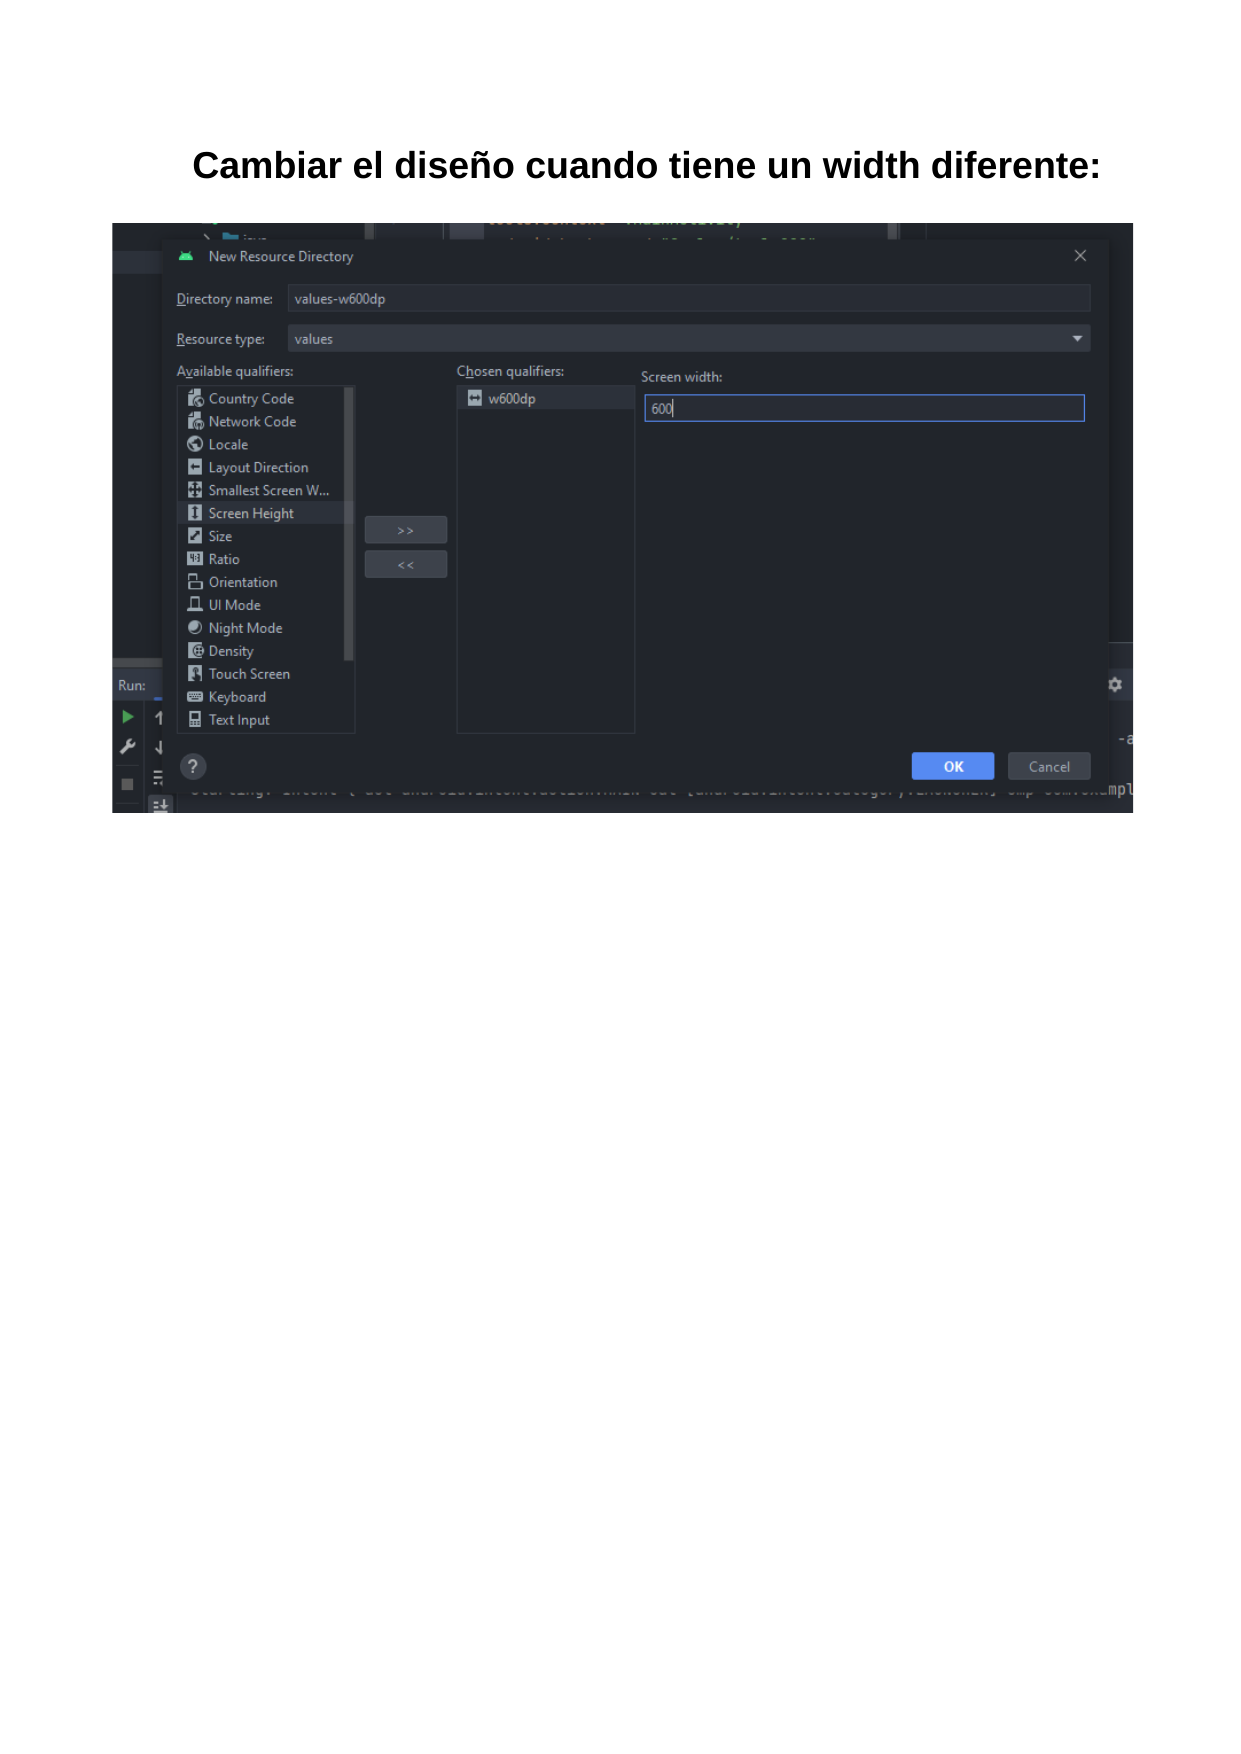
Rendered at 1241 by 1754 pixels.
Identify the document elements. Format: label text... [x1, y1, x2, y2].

picture [1043, 223, 1134, 813]
subtitle Cambiar el diseño cuando tiene un width diferente: [118, 143, 1122, 186]
